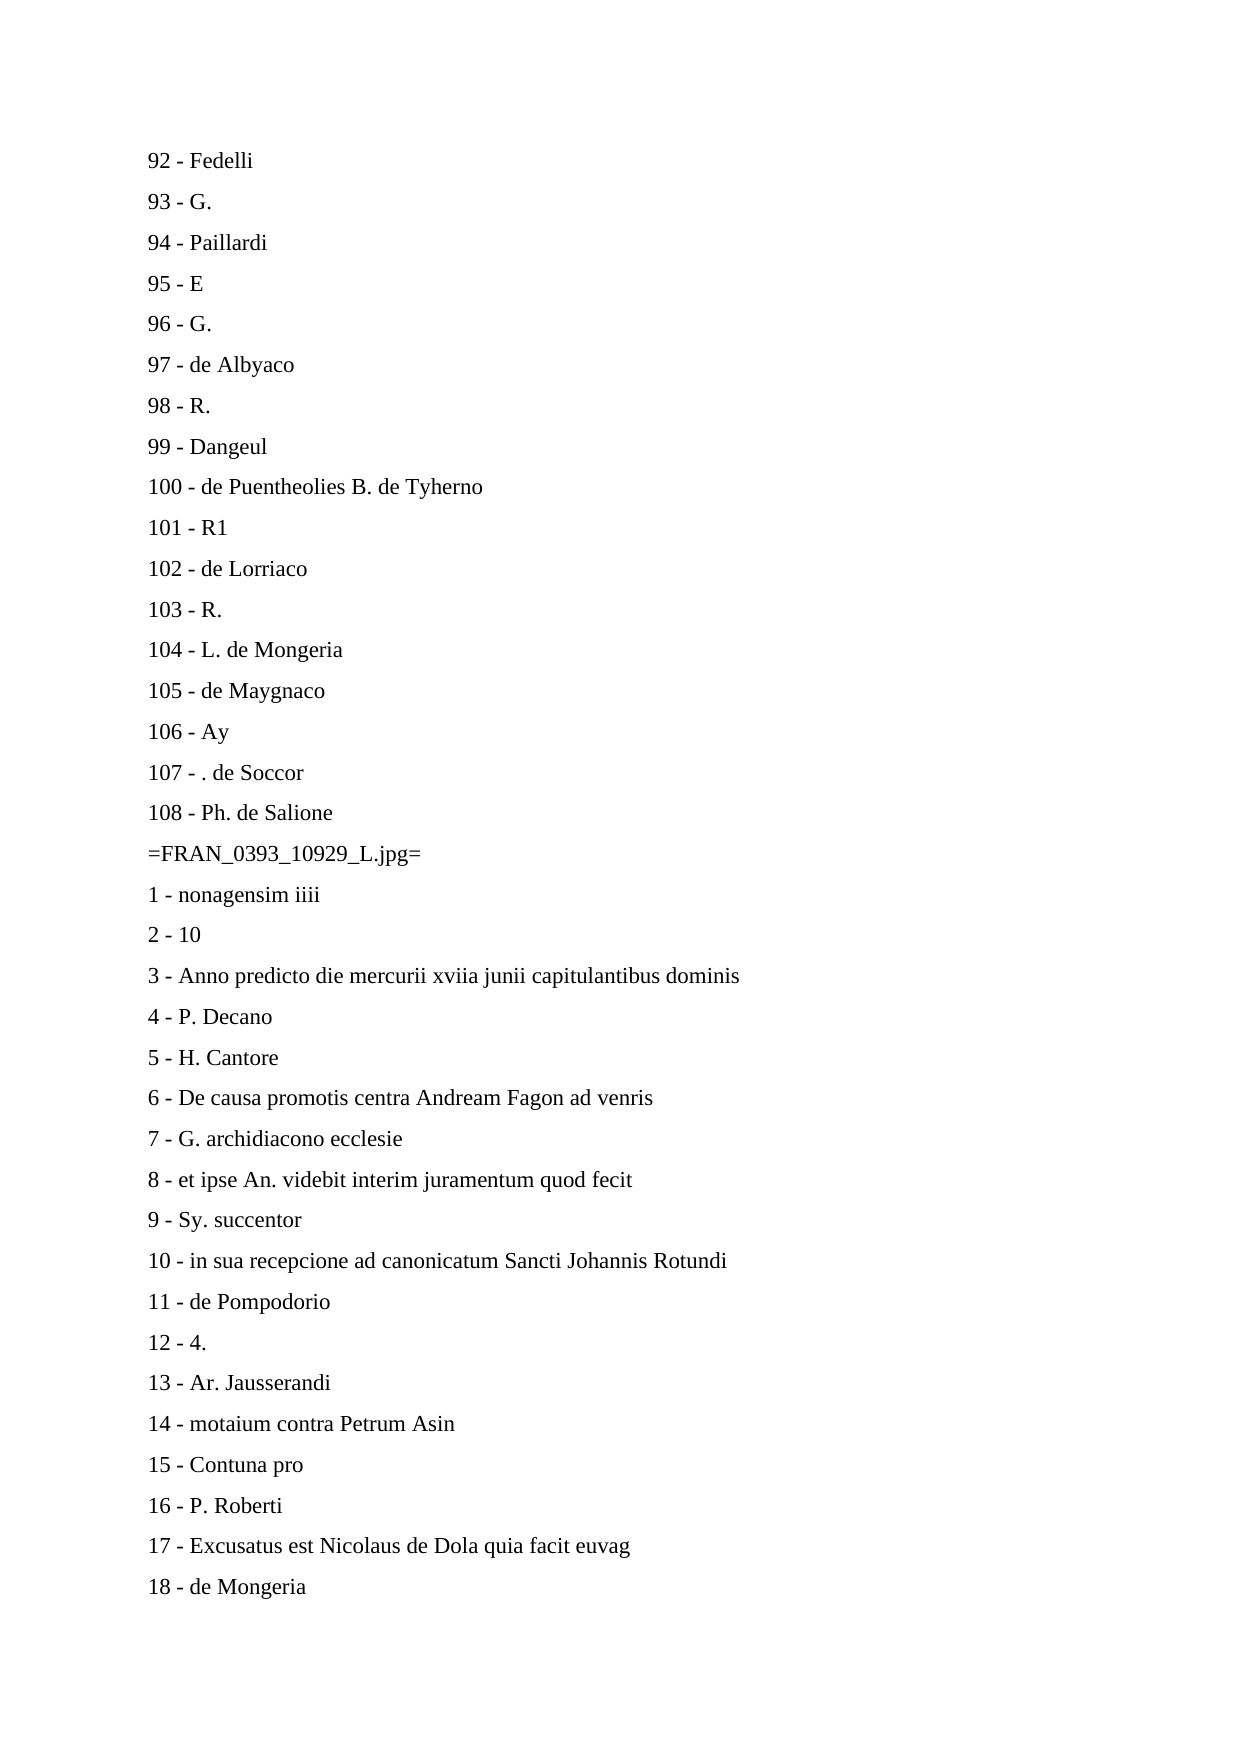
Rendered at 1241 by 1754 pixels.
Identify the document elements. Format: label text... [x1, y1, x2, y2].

text 4 - P. Decano [148, 1003, 1093, 1029]
text 15 - Contuna pro [148, 1451, 1093, 1477]
text 95 - E [148, 270, 1093, 296]
text 103 - R. [148, 596, 1093, 622]
text 8 - et ipse An. videbit interim juramentum quod fecit [148, 1166, 1093, 1192]
text 9 - Sy. succentor [148, 1207, 1093, 1233]
text 18 - de Mongeria [148, 1573, 1093, 1599]
text 104 - L. de Mongeria [148, 636, 1093, 663]
text 97 - de Albyaco [148, 351, 1093, 378]
text 1 - nonagensim iiii [148, 881, 1093, 907]
text 99 - Dangeul [148, 433, 1093, 459]
text 101 - R1 [148, 514, 1093, 541]
text =FRAN_0393_10929_L.jpg= [148, 840, 1093, 866]
text 10 - in sua recepcione ad canonicatum Sancti Johannis Rotundi [148, 1247, 1093, 1274]
text 92 - Fedelli [148, 148, 1093, 174]
text 14 - motaium contra Petrum Asin [148, 1410, 1093, 1437]
text 17 - Excusatus est Nicolaus de Dola quia facit euvag [148, 1532, 1093, 1559]
text 2 - 10 [148, 921, 1093, 948]
text 93 - G. [148, 188, 1093, 215]
text 16 - P. Roberti [148, 1492, 1093, 1518]
text 100 - de Puentheolies B. de Tyherno [148, 473, 1093, 500]
text 3 - Anno predicto die mercurii xviia junii capitulantibus dominis [148, 962, 1093, 988]
text 107 - . de Soccor [148, 758, 1093, 785]
text 6 - De causa promotis centra Andream Fagon ad venris [148, 1084, 1093, 1111]
text 7 - G. archidiacono ecclesie [148, 1125, 1093, 1151]
text 5 - H. Cantore [148, 1044, 1093, 1070]
text 96 - G. [148, 311, 1093, 337]
text 13 - Ar. Jausserandi [148, 1369, 1093, 1396]
text 105 - de Maygnaco [148, 677, 1093, 703]
text 108 - Ph. de Salione [148, 799, 1093, 826]
text 11 - de Pompodorio [148, 1288, 1093, 1314]
text 106 - Ay [148, 718, 1093, 744]
text 98 - R. [148, 392, 1093, 418]
text 12 - 4. [148, 1329, 1093, 1355]
text 102 - de Lorriaco [148, 555, 1093, 581]
text 94 - Paillardi [148, 229, 1093, 255]
